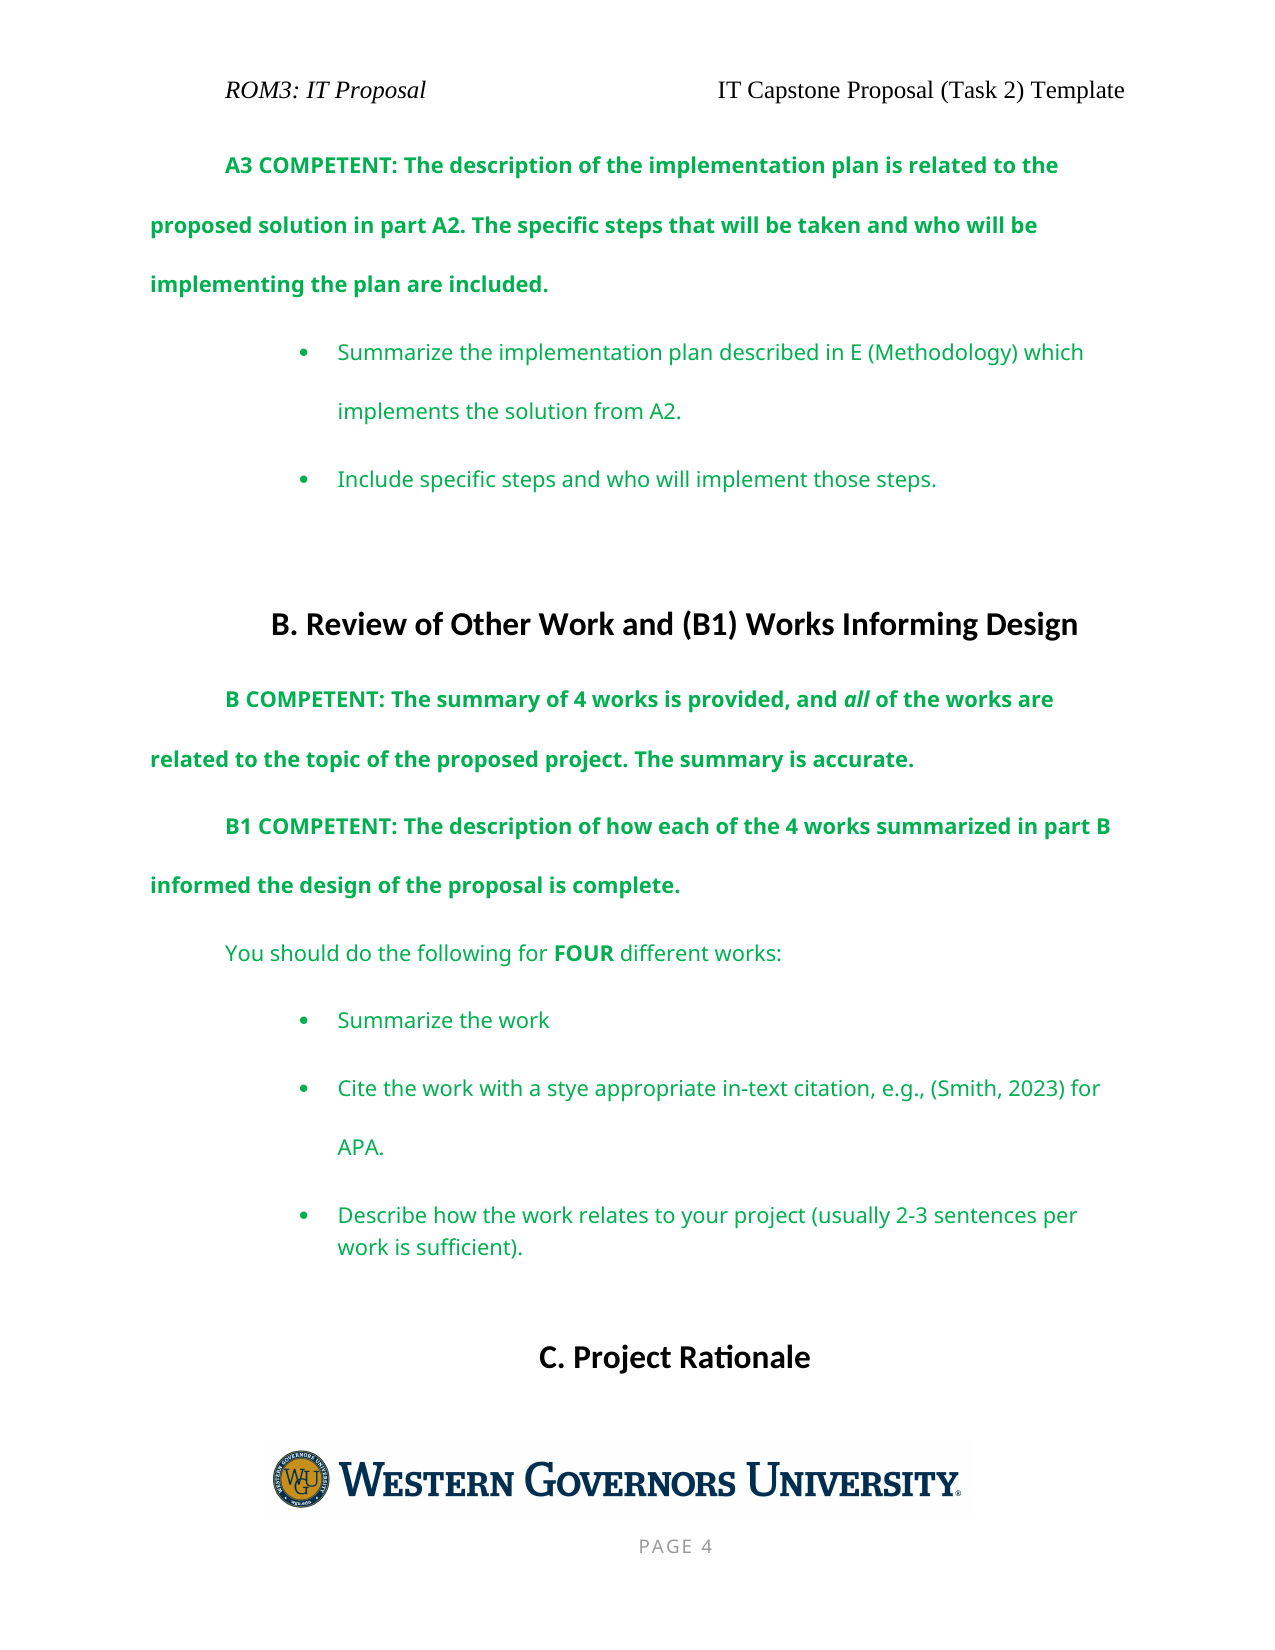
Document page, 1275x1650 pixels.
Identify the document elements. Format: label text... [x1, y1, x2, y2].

text You should do the following for FOUR different works: [150, 938, 1125, 968]
list Describe how the work relates to your project (usually 2-3 sentences per work is sufficient). [300, 1200, 1125, 1261]
text A3 Competent: The description of the implementation plan is related to the proposed solution in part A2. The specific steps that will be taken and who will be implementing the plan are included. [150, 150, 1125, 299]
text B1 Competent: The description of how each of the 4 works summarized in part B informed the design of the proposal is complete. [150, 811, 1125, 900]
subtitle C. Project Rationale [150, 1336, 1125, 1377]
list Cite the work with a stye appropriate in-text citation, e.g., (Smith, 2023) for APA. [300, 1073, 1125, 1162]
list Summarize the implementation plan described in E (Methodology) which implements the solution from A2. [300, 337, 1125, 426]
list Summarize the work [300, 1005, 1125, 1035]
text B Competent: The summary of 4 works is provided, and all of the works are related to the topic of the proposed project. The summary is accurate. [150, 684, 1125, 773]
list Include specific steps and who will implement those steps. [300, 463, 1125, 493]
subtitle B. Review of Other Work and (B1) Works Informing Design [150, 602, 1125, 643]
